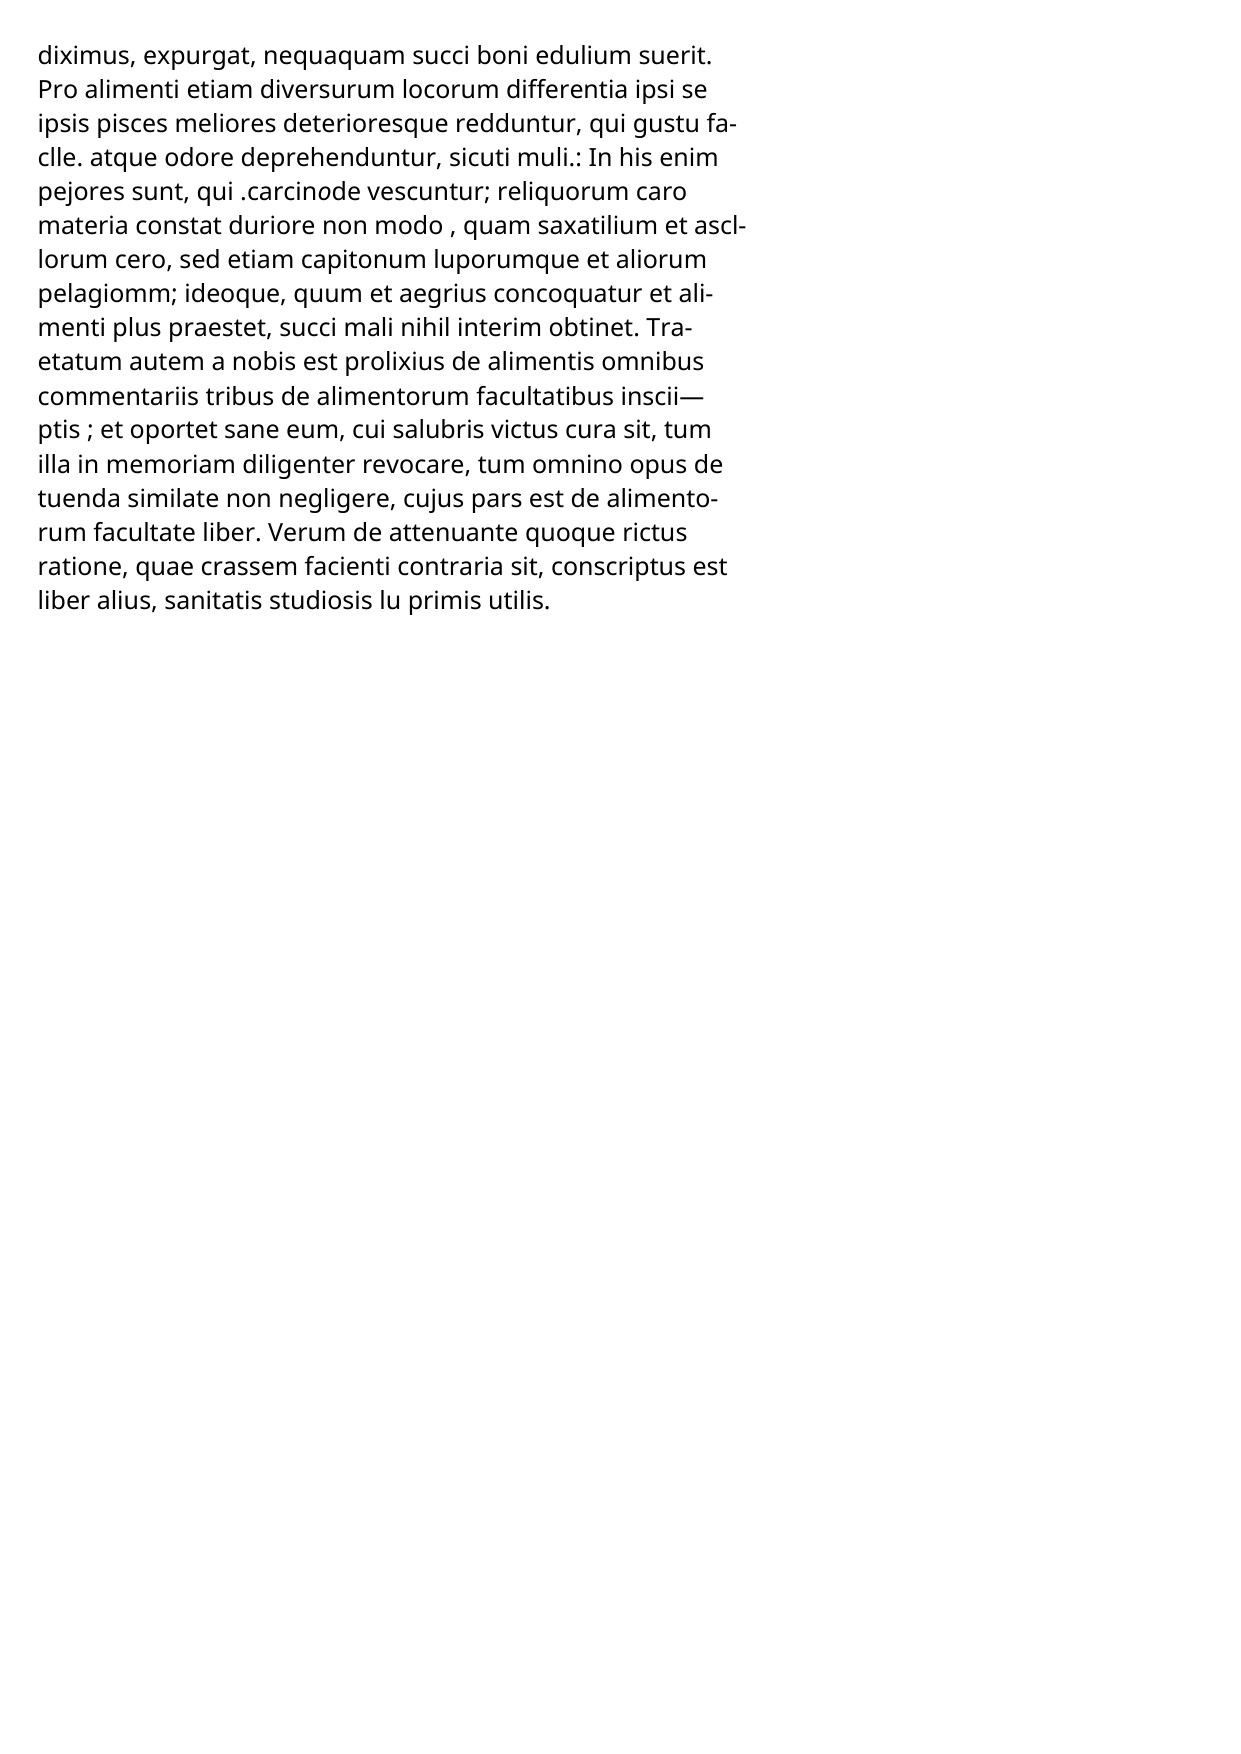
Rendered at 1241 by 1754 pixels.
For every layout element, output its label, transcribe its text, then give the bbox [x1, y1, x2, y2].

text diximus, expurgat, nequaquam succi boni edulium suerit. Pro alimenti etiam diversurum locorum differentia ipsi se ipsis pisces meliores deterioresque redduntur, qui gustu fa- clle. atque odore deprehenduntur, sicuti muli.: In his enim pejores sunt, qui .carcinode vescuntur; reliquorum caro materia constat duriore non modo , quam saxatilium et ascl- lorum cero, sed etiam capitonum luporumque et aliorum pelagiomm; ideoque, quum et aegrius concoquatur et ali- menti plus praestet, succi mali nihil interim obtinet. Tra- etatum autem a nobis est prolixius de alimentis omnibus commentariis tribus de alimentorum facultatibus inscii— ptis ; et oportet sane eum, cui salubris victus cura sit, tum illa in memoriam diligenter revocare, tum omnino opus de tuenda similate non negligere, cujus pars est de alimento- rum facultate liber. Verum de attenuante quoque rictus ratione, quae crassem facienti contraria sit, conscriptus est liber alius, sanitatis studiosis lu primis utilis. [37, 37, 1203, 617]
